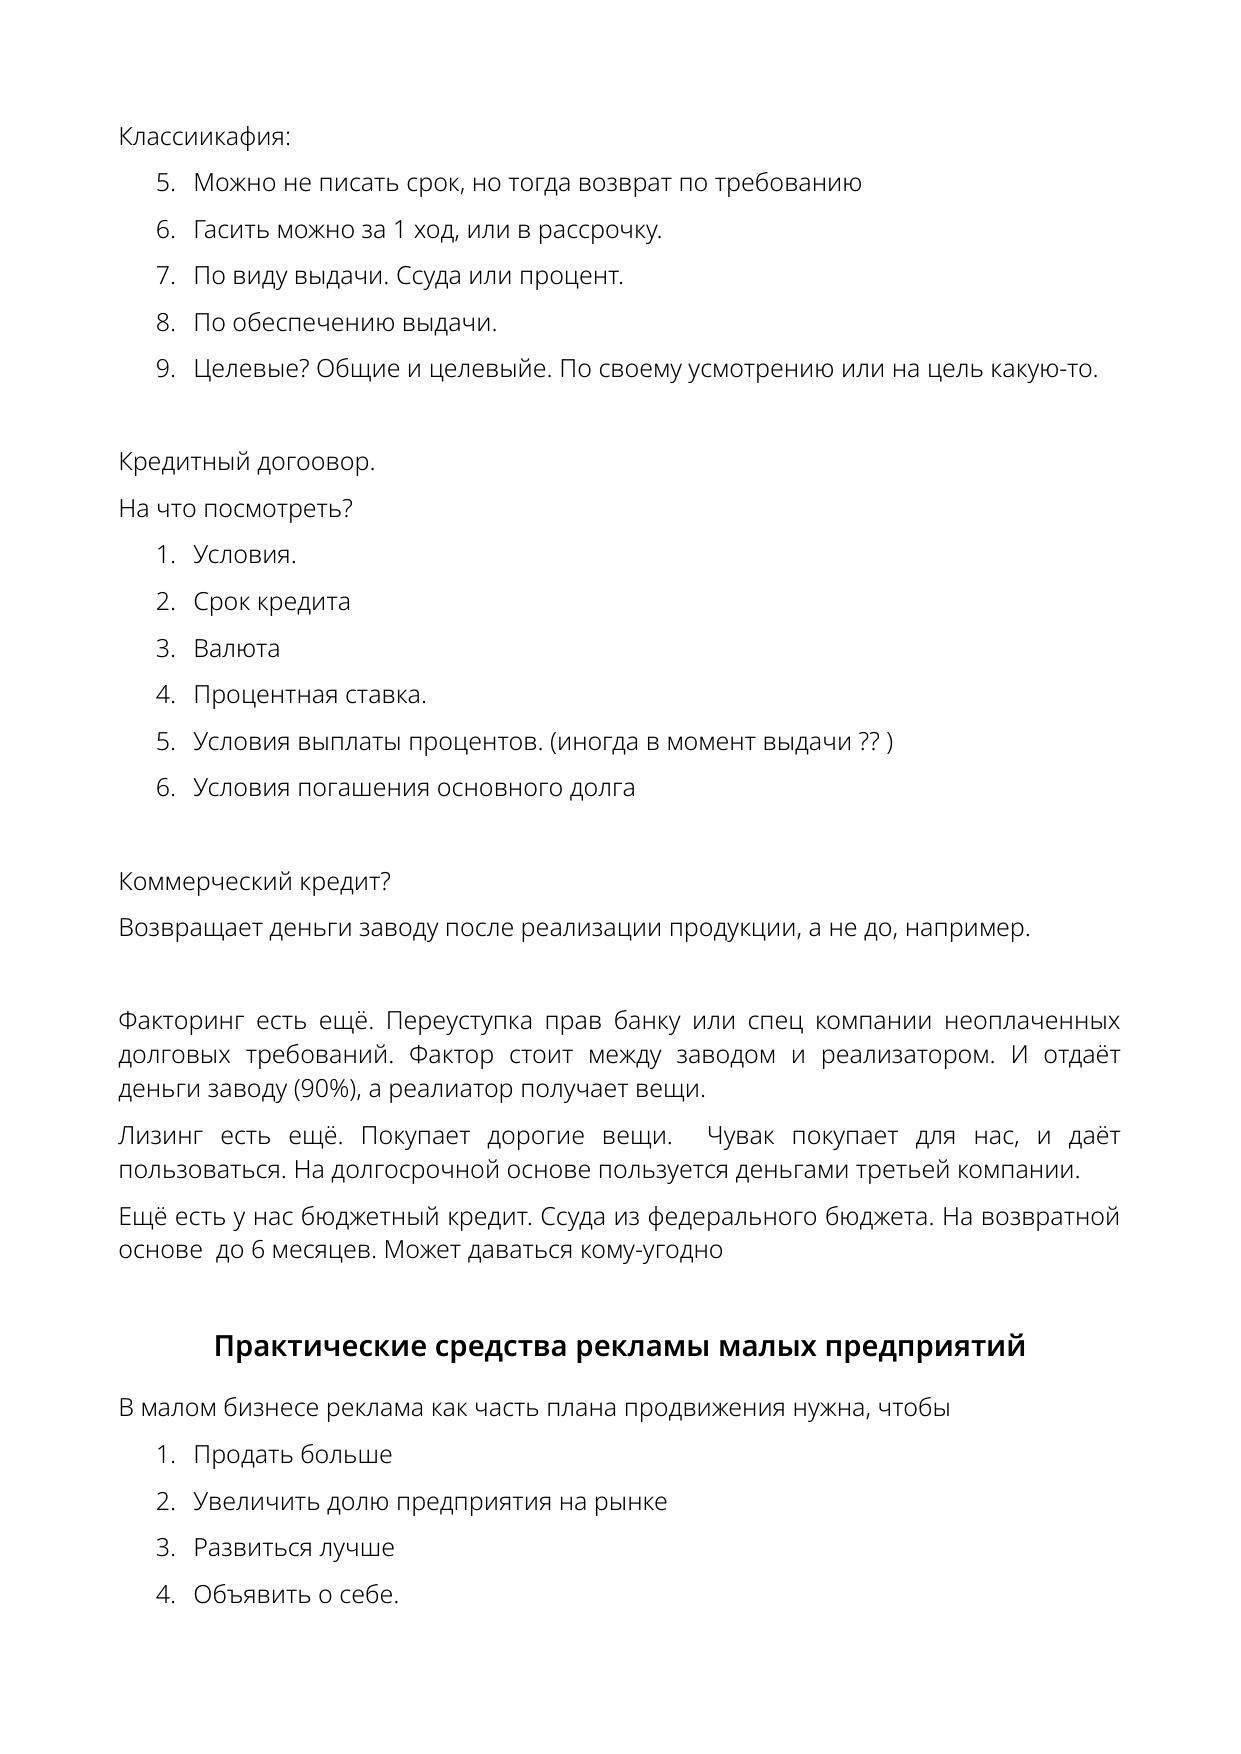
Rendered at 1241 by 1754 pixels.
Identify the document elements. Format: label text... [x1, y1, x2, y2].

text Факторинг есть ещё. Переуступка прав банку или спец компании неоплаченных долговых требований. Фактор стоит между заводом и реализатором. И отдаёт деньги заводу (90%), а реалиатор получает вещи. [118, 1003, 1122, 1105]
list Развиться лучше [156, 1530, 1122, 1564]
list Увеличить долю предприятия на рынке [156, 1483, 1122, 1517]
list Условия. [156, 537, 1122, 571]
list Условия погашения основного долга [156, 770, 1122, 804]
list Условия выплаты процентов. (иногда в момент выдачи ?? ) [156, 723, 1122, 757]
list Объявить о себе. [156, 1576, 1122, 1610]
list По обеспечению выдачи. [156, 304, 1122, 338]
list Процентная ставка. [156, 677, 1122, 711]
list Гасить можно за 1 ход, или в рассрочку. [156, 211, 1122, 245]
text Кредитный догоовор. [118, 444, 1122, 478]
text В малом бизнесе реклама как часть плана продвижения нужна, чтобы [118, 1390, 1122, 1424]
text Возвращает деньги заводу после реализации продукции, а не до, например. [118, 910, 1122, 944]
subtitle Практические средства рекламы малых предприятий [118, 1325, 1122, 1365]
list Валюта [156, 630, 1122, 664]
text Ещё есть у нас бюджетный кредит. Ссуда из федерального бюджета. На возвратной основе до 6 месяцев. Может даваться кому-угодно [118, 1198, 1122, 1266]
text На что посмотреть? [118, 491, 1122, 525]
list Целевые? Общие и целевыйе. По своему усмотрению или на цель какую-то. [156, 351, 1122, 385]
text Коммерческий кредит? [118, 863, 1122, 897]
list Продать больше [156, 1437, 1122, 1471]
text Классиикафия: [118, 118, 1122, 152]
list Можно не писать срок, но тогда возврат по требованию [156, 165, 1122, 199]
text Лизинг есть ещё. Покупает дорогие вещи. Чувак покупает для нас, и даёт пользоваться. На долгосрочной основе пользуется деньгами третьей компании. [118, 1117, 1122, 1186]
list Срок кредита [156, 584, 1122, 618]
list По виду выдачи. Ссуда или процент. [156, 258, 1122, 292]
